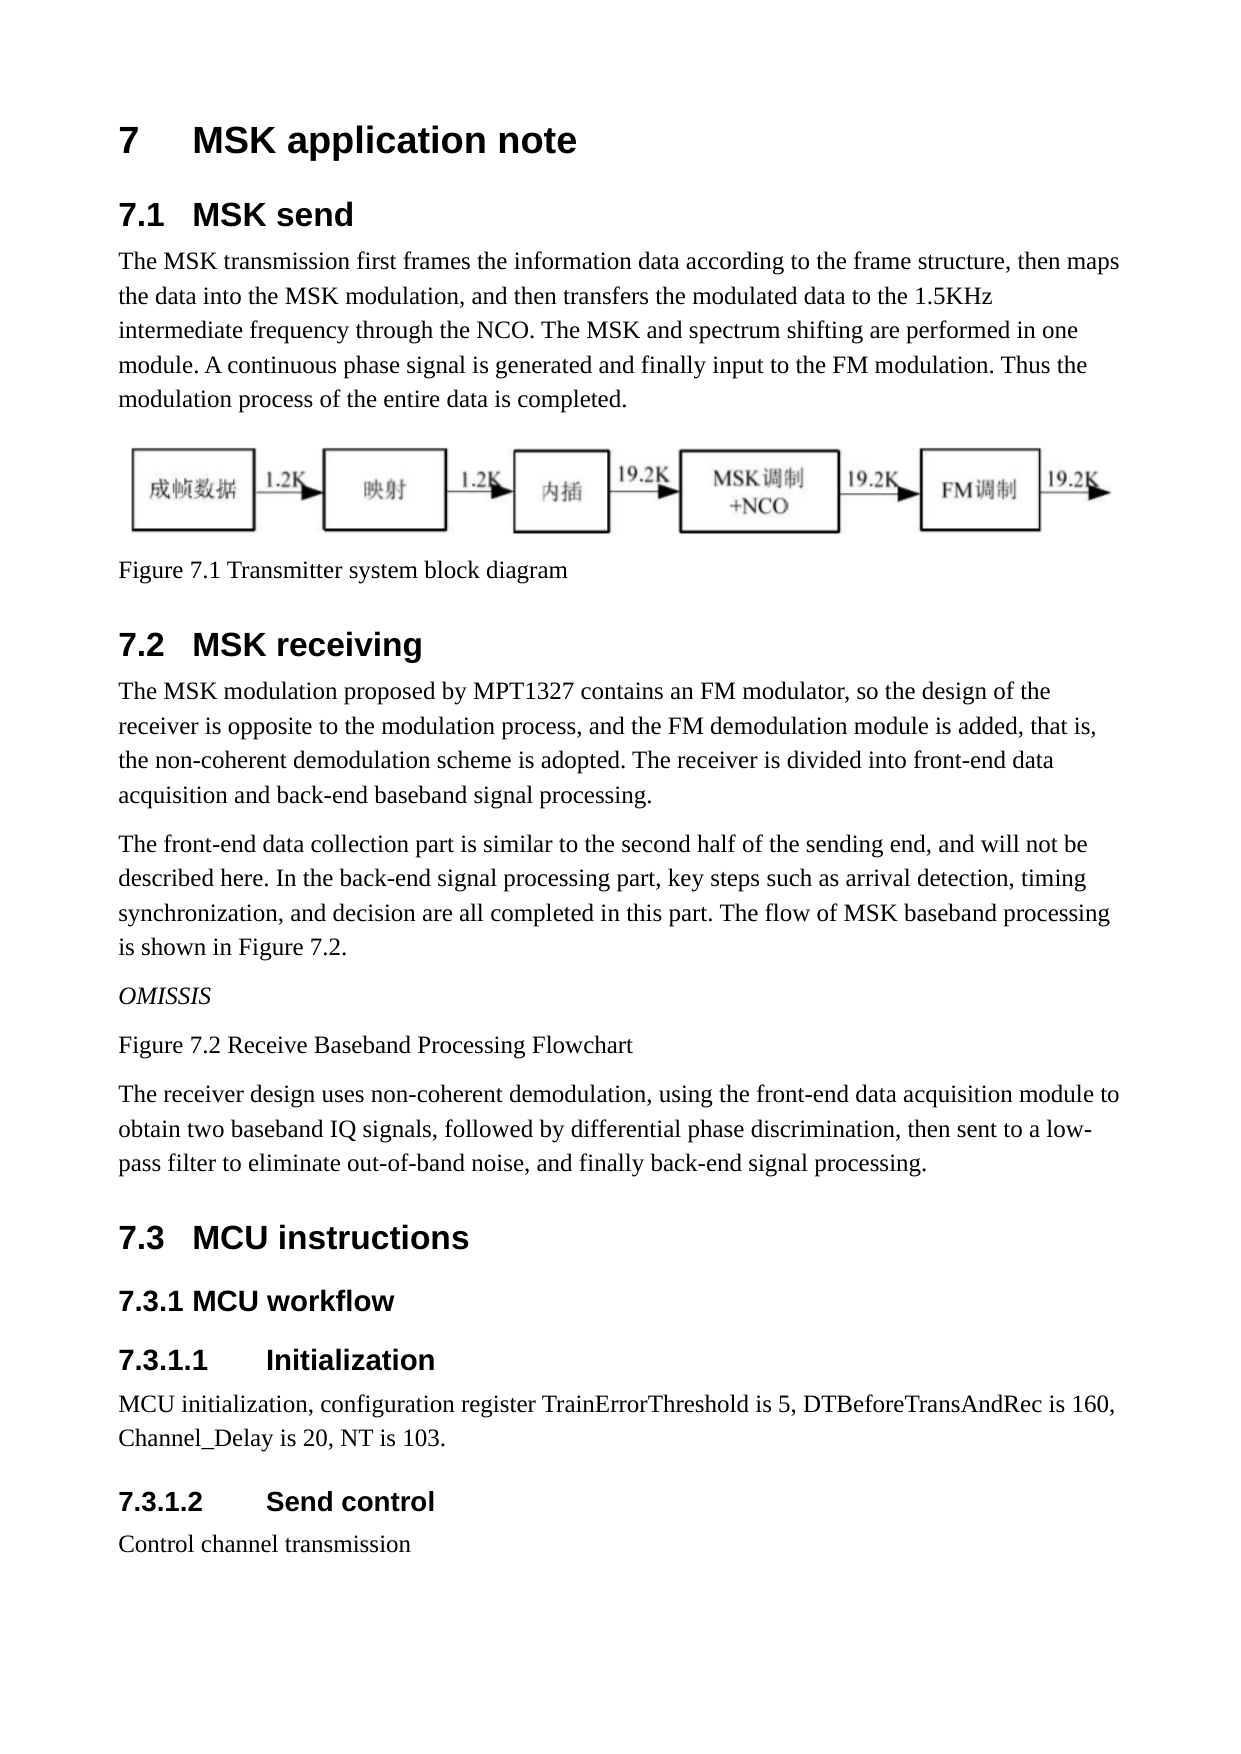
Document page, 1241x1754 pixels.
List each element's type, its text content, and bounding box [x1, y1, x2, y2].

subtitle MSK application note [118, 118, 1122, 162]
subtitle MCU instructions [118, 1218, 1122, 1257]
picture [118, 433, 1123, 550]
text MCU initialization, configuration register TrainErrorThreshold is 5, DTBeforeTransAndRec is 160, Channel_Delay is 20, NT is 103. [118, 1389, 1122, 1452]
text Figure 7.1 Transmitter system block diagram [118, 550, 1122, 584]
subtitle MSK send [118, 195, 1122, 234]
subtitle Send control [118, 1485, 1122, 1517]
subtitle MCU workflow [118, 1284, 1122, 1318]
text The MSK modulation proposed by MPT1327 contains an FM modulator, so the design of the receiver is opposite to the modulation process, and the FM demodulation module is added, that is, the non-coherent demodulation scheme is adopted. The receiver is divided into front-end data acquisition and back-end baseband signal processing. [118, 676, 1122, 808]
subtitle Initialization [118, 1343, 1122, 1376]
text The receiver design uses non-coherent demodulation, using the front-end data acquisition module to obtain two baseband IQ signals, followed by differential phase discrimination, then sent to a low-pass filter to eliminate out-of-band noise, and finally back-end signal processing. [118, 1079, 1122, 1177]
text Control channel transmission [118, 1529, 1122, 1558]
text The MSK transmission first frames the information data according to the frame structure, then maps the data into the MSK modulation, and then transfers the modulated data to the 1.5KHz intermediate frequency through the NCO. The MSK and spectrum shifting are performed in one module. A continuous phase signal is generated and finally input to the FM modulation. Thus the modulation process of the entire data is completed. [118, 246, 1122, 413]
text Figure 7.2 Receive Baseband Processing Flowchart [118, 1030, 1122, 1059]
subtitle MSK receiving [118, 625, 1122, 664]
text OMISSIS [118, 981, 1122, 1010]
text The front-end data collection part is similar to the second half of the sending end, and will not be described here. In the back-end signal processing part, key steps such as arrival detection, timing synchronization, and decision are all completed in this part. The flow of MSK baseband processing is shown in Figure 7.2. [118, 829, 1122, 961]
